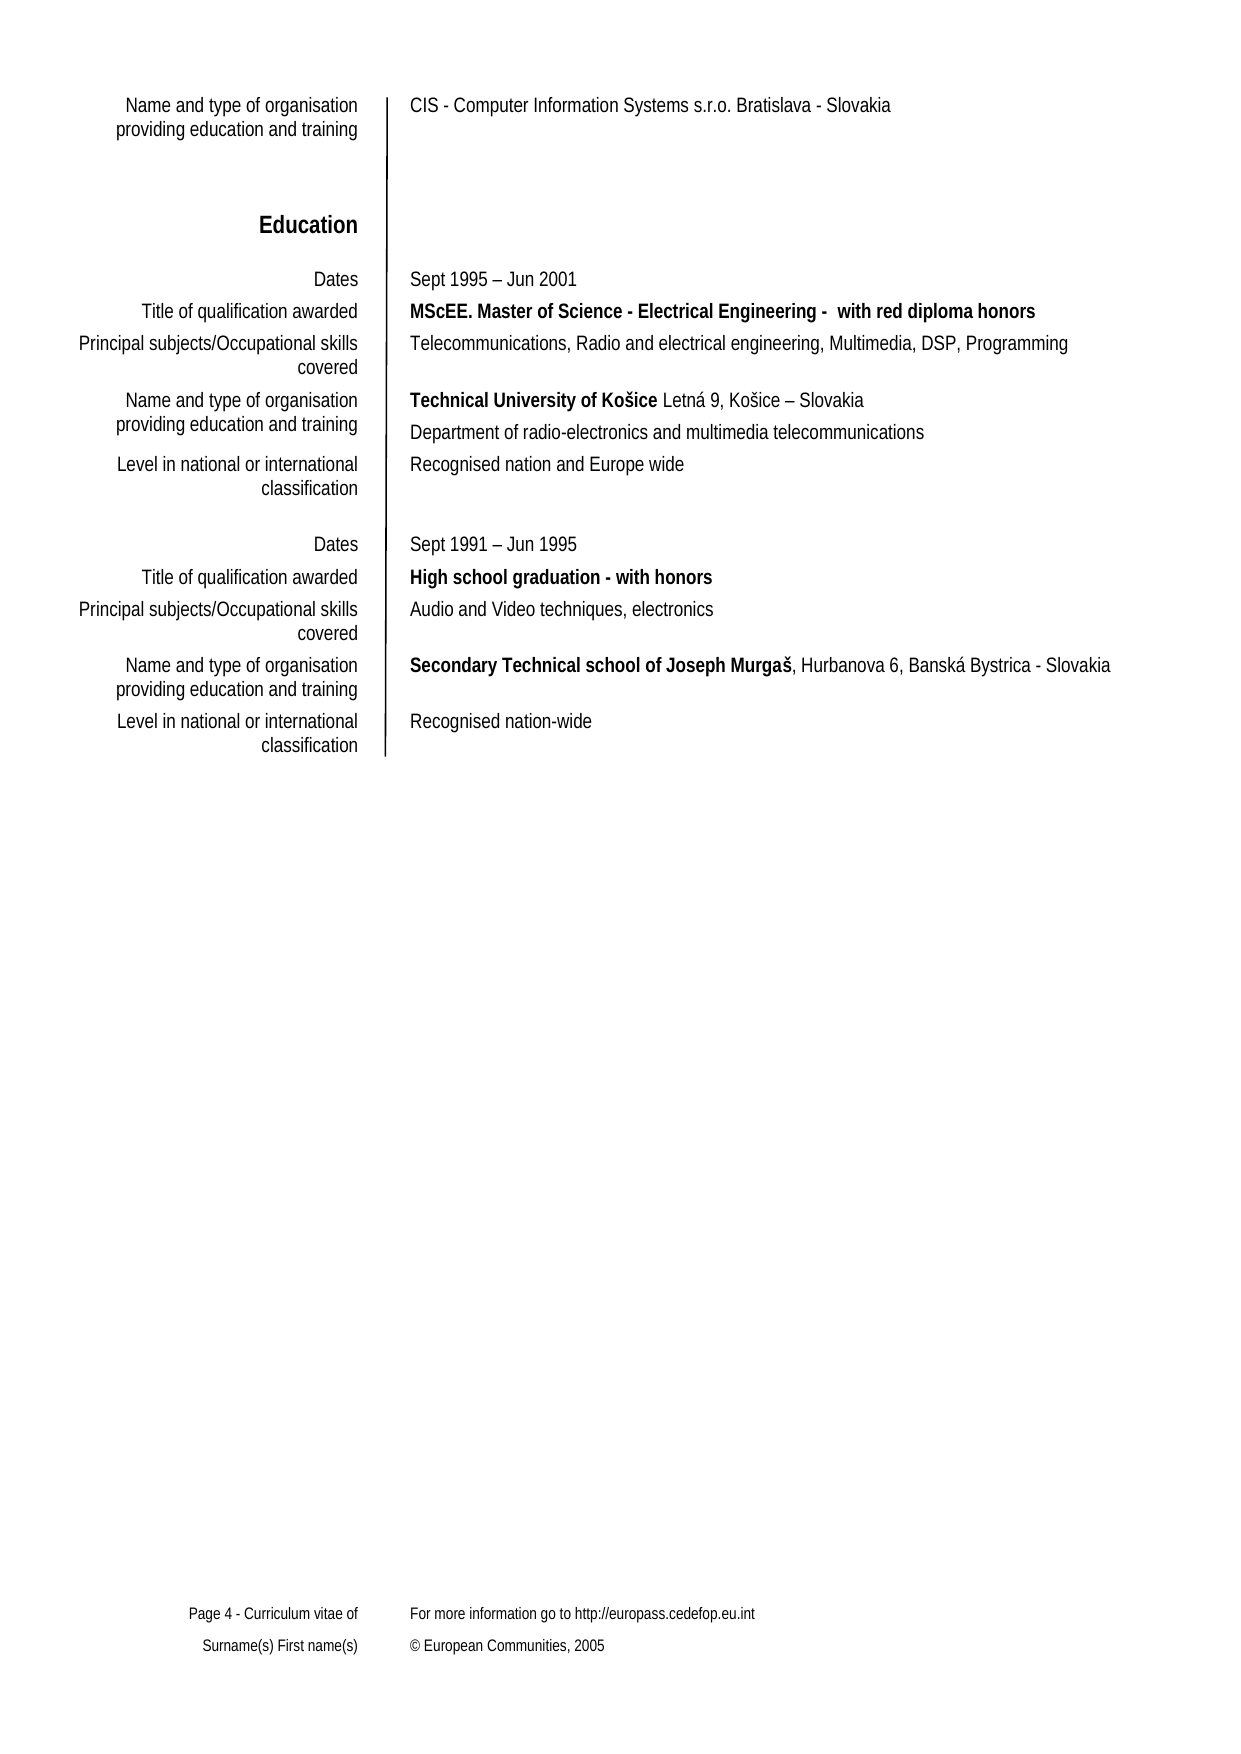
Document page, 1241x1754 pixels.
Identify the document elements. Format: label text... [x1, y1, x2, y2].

table_cell Level in national or international classification [59, 448, 369, 504]
table_cell [387, 561, 399, 593]
table_cell Audio and Video techniques, electronics [399, 593, 1181, 649]
table_header Education [59, 210, 369, 239]
table_cell Name and type of organisation providing education and training [59, 649, 369, 705]
table_cell Telecommunications, Radio and electrical engineering, Multimedia, DSP, Programming [399, 327, 1181, 383]
table_cell [369, 448, 385, 504]
table_header [388, 263, 399, 295]
table_header [369, 263, 385, 295]
table_header Dates [59, 528, 369, 561]
table_cell Technical University of Košice Letná 9, Košice – Slovakia Department of radio-electronics and multimedia telecommunications [399, 384, 1181, 448]
table_cell [369, 384, 385, 448]
table_cell [369, 593, 385, 649]
table_cell Level in national or international classification [59, 705, 369, 762]
table_header [369, 528, 385, 561]
table_cell Recognised nation and Europe wide [399, 448, 1181, 504]
table_cell Title of qualification awarded [59, 561, 369, 593]
table_cell [369, 561, 385, 593]
table_cell High school graduation - with honors [399, 561, 1181, 593]
table_cell Principal subjects/Occupational skills covered [59, 327, 369, 383]
table_cell [369, 295, 385, 327]
table_cell Title of qualification awarded [59, 295, 369, 327]
table_cell [369, 327, 385, 383]
table_cell [369, 705, 399, 762]
table_cell Name and type of organisation providing education and training [59, 384, 369, 448]
table_cell Secondary Technical school of Joseph Murgaš, Hurbanova 6, Banská Bystrica - Slovakia [399, 649, 1181, 705]
table_cell [388, 384, 399, 448]
table_header [387, 528, 399, 561]
table_cell Principal subjects/Occupational skills covered [59, 593, 369, 649]
table_cell Recognised nation-wide [399, 705, 1181, 762]
table_header Sept 1991 – Jun 1995 [399, 528, 1181, 561]
table_cell [388, 327, 399, 383]
table_header Dates [59, 263, 369, 295]
table_header Sept 1995 – Jun 2001 [399, 263, 1181, 295]
table_cell MScEE. Master of Science - Electrical Engineering - with red diploma honors [399, 295, 1181, 327]
table_cell [387, 448, 399, 504]
table_cell CIS - Computer Information Systems s.r.o. Bratislava - Slovakia [399, 89, 1181, 150]
table_cell [369, 89, 399, 150]
table_cell [388, 295, 399, 327]
table_cell [369, 649, 384, 705]
table_cell [387, 649, 399, 705]
table_cell [387, 593, 399, 649]
table_cell Name and type of organisation providing education and training [59, 89, 369, 150]
